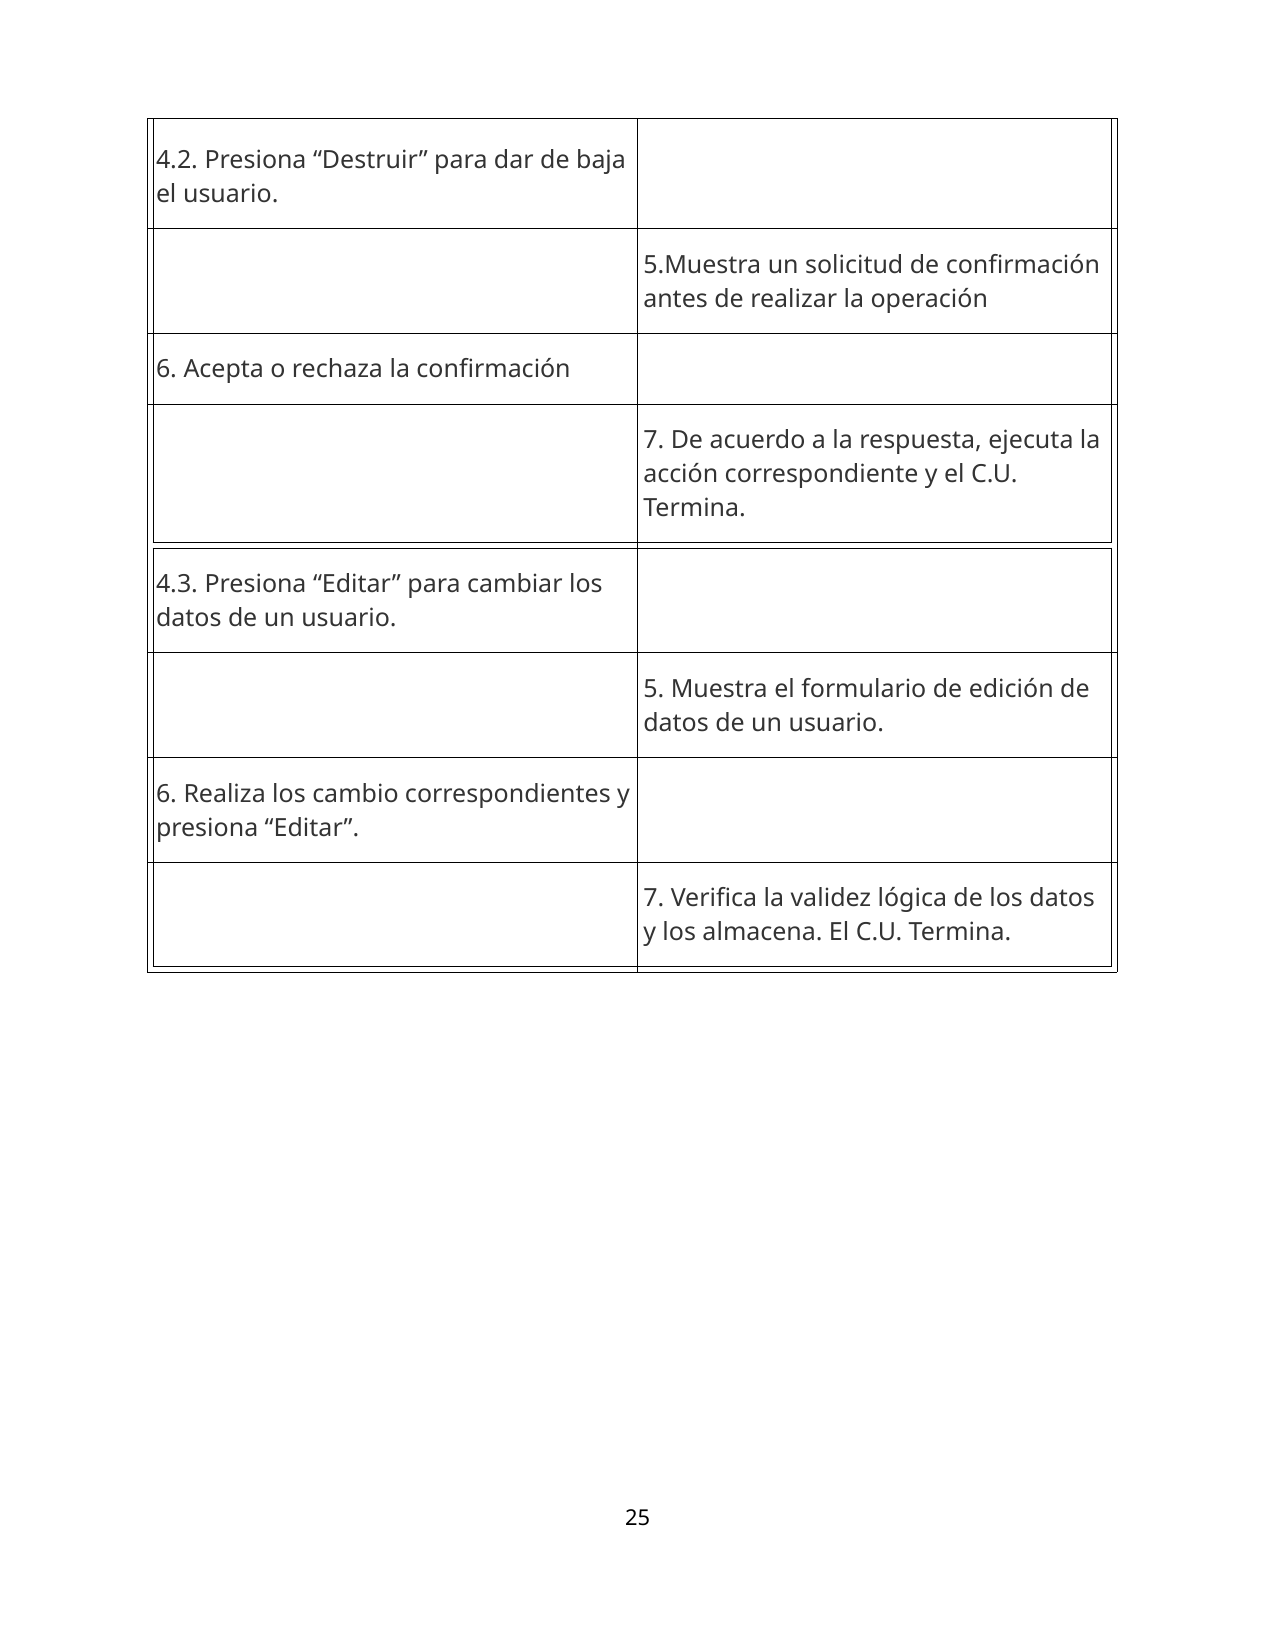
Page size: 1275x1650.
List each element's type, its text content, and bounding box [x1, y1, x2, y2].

table_cell 6. Acepta o rechaza la confirmación [154, 334, 637, 403]
table_cell 7. De acuerdo a la respuesta, ejecuta la acción correspondiente y el C.U. Termina. [638, 405, 1111, 542]
table_cell [638, 119, 1111, 228]
table_cell [154, 229, 637, 333]
table_cell 7. Verifica la validez lógica de los datos y los almacena. El C.U. Termina. [638, 863, 1111, 966]
table_cell [638, 549, 1111, 652]
table_cell [154, 863, 637, 966]
table_cell 5.Muestra un solicitud de confirmación antes de realizar la operación [638, 229, 1111, 333]
table_cell [154, 653, 637, 757]
table_cell [638, 334, 1111, 403]
table_cell [638, 542, 1114, 652]
table_cell 4.2. Presiona “Destruir” para dar de baja el usuario. [154, 119, 637, 228]
table_cell 6. Realiza los cambio correspondientes y presiona “Editar”. [154, 758, 637, 862]
table_cell 4.3. Presiona “Editar” para cambiar los datos de un usuario. [150, 542, 637, 652]
table_cell [638, 758, 1111, 862]
table_cell [154, 405, 637, 542]
table_cell 5. Muestra el formulario de edición de datos de un usuario. [638, 653, 1111, 757]
